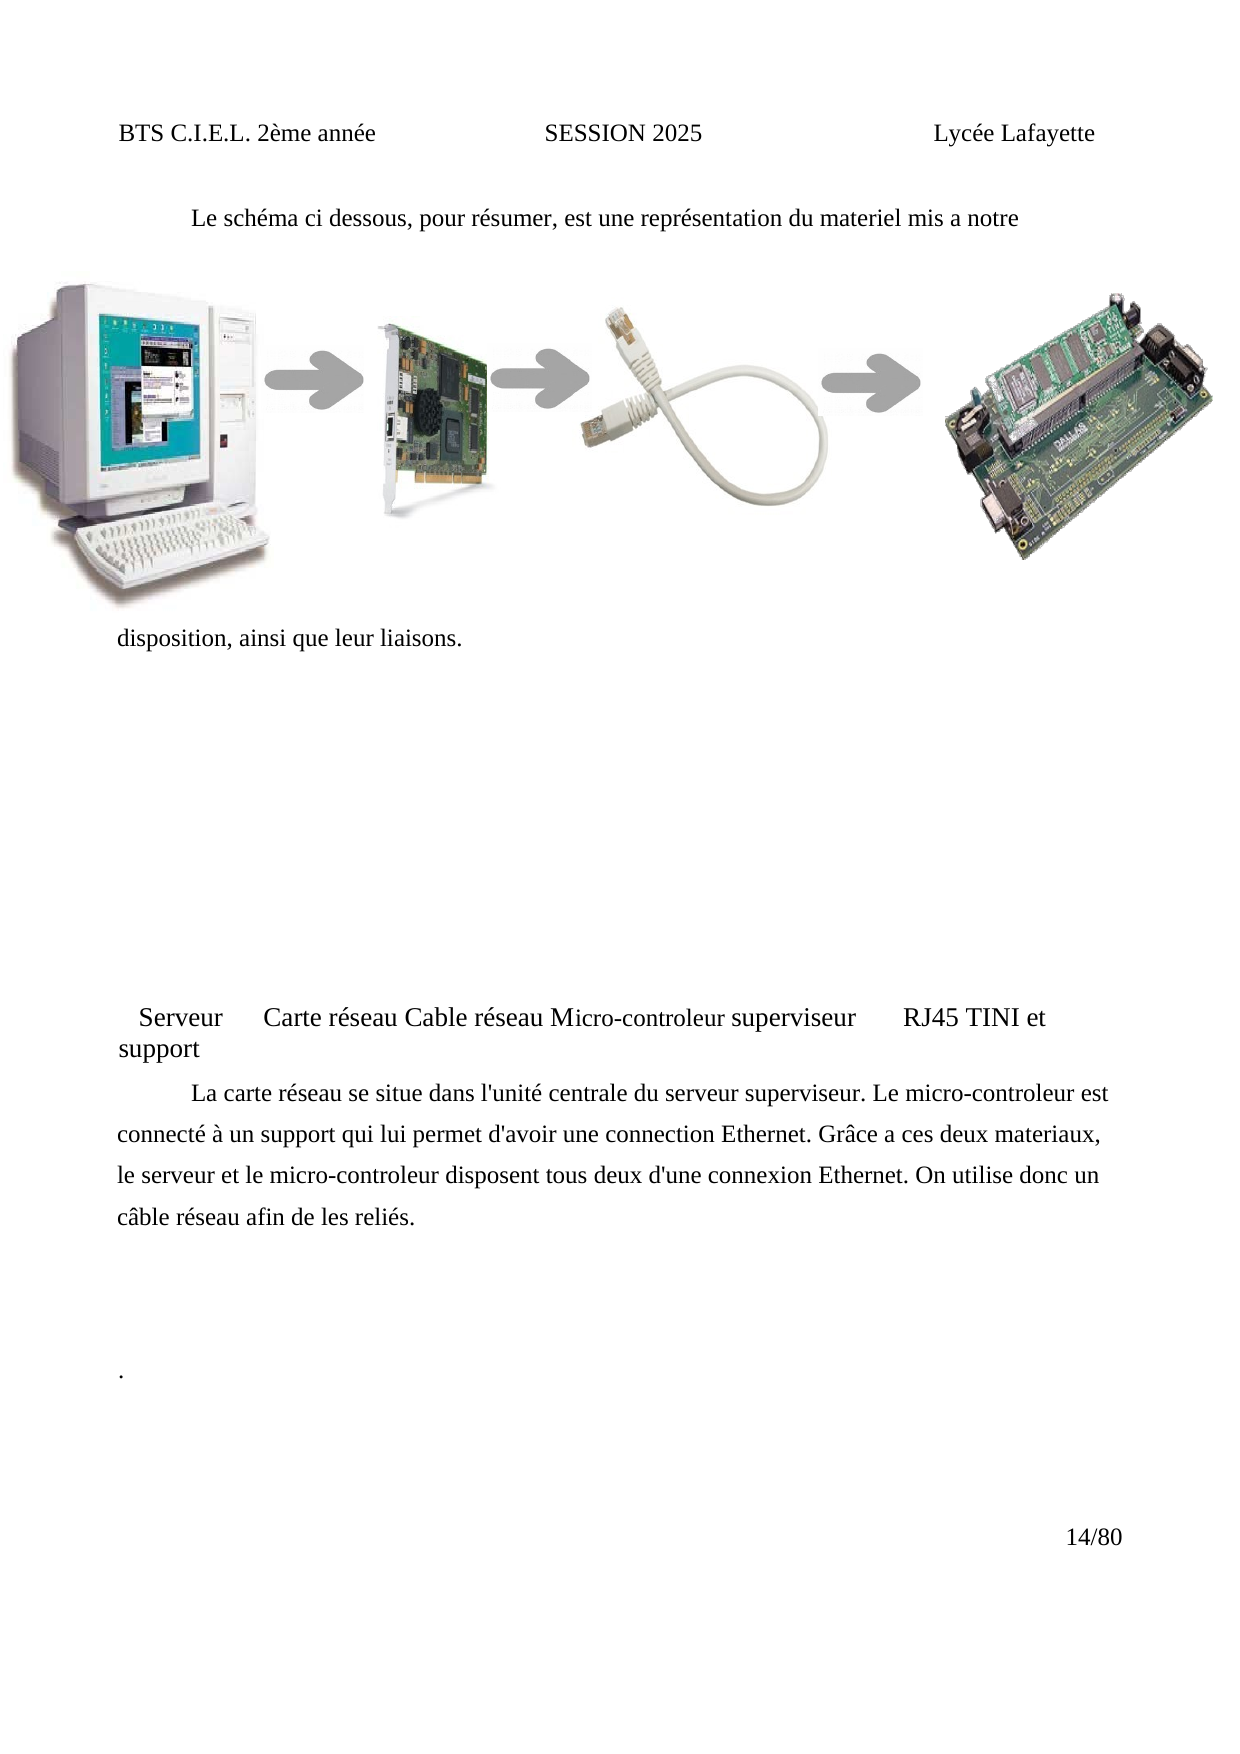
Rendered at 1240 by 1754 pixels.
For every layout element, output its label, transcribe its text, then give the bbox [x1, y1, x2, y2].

subtitle Serveur Carte réseau Cable réseau Micro-controleur superviseur RJ45 TINI et support [118, 1003, 1122, 1063]
text La carte réseau se situe dans l'unité centrale du serveur superviseur. Le micro-controleur est connecté à un support qui lui permet d'avoir une connection Ethernet. Grâce a ces deux materiaux, le serveur et le micro-controleur disposent tous deux d'une connexion Ethernet. On utilise donc un câble réseau afin de les reliés. [117, 1078, 1121, 1231]
picture [945, 293, 1213, 560]
text . [118, 1355, 1121, 1384]
picture [3, 271, 923, 623]
text Le schéma ci dessous, pour résumer, est une représentation du materiel mis a notre disposition, ainsi que leur liaisons. [117, 203, 1121, 651]
